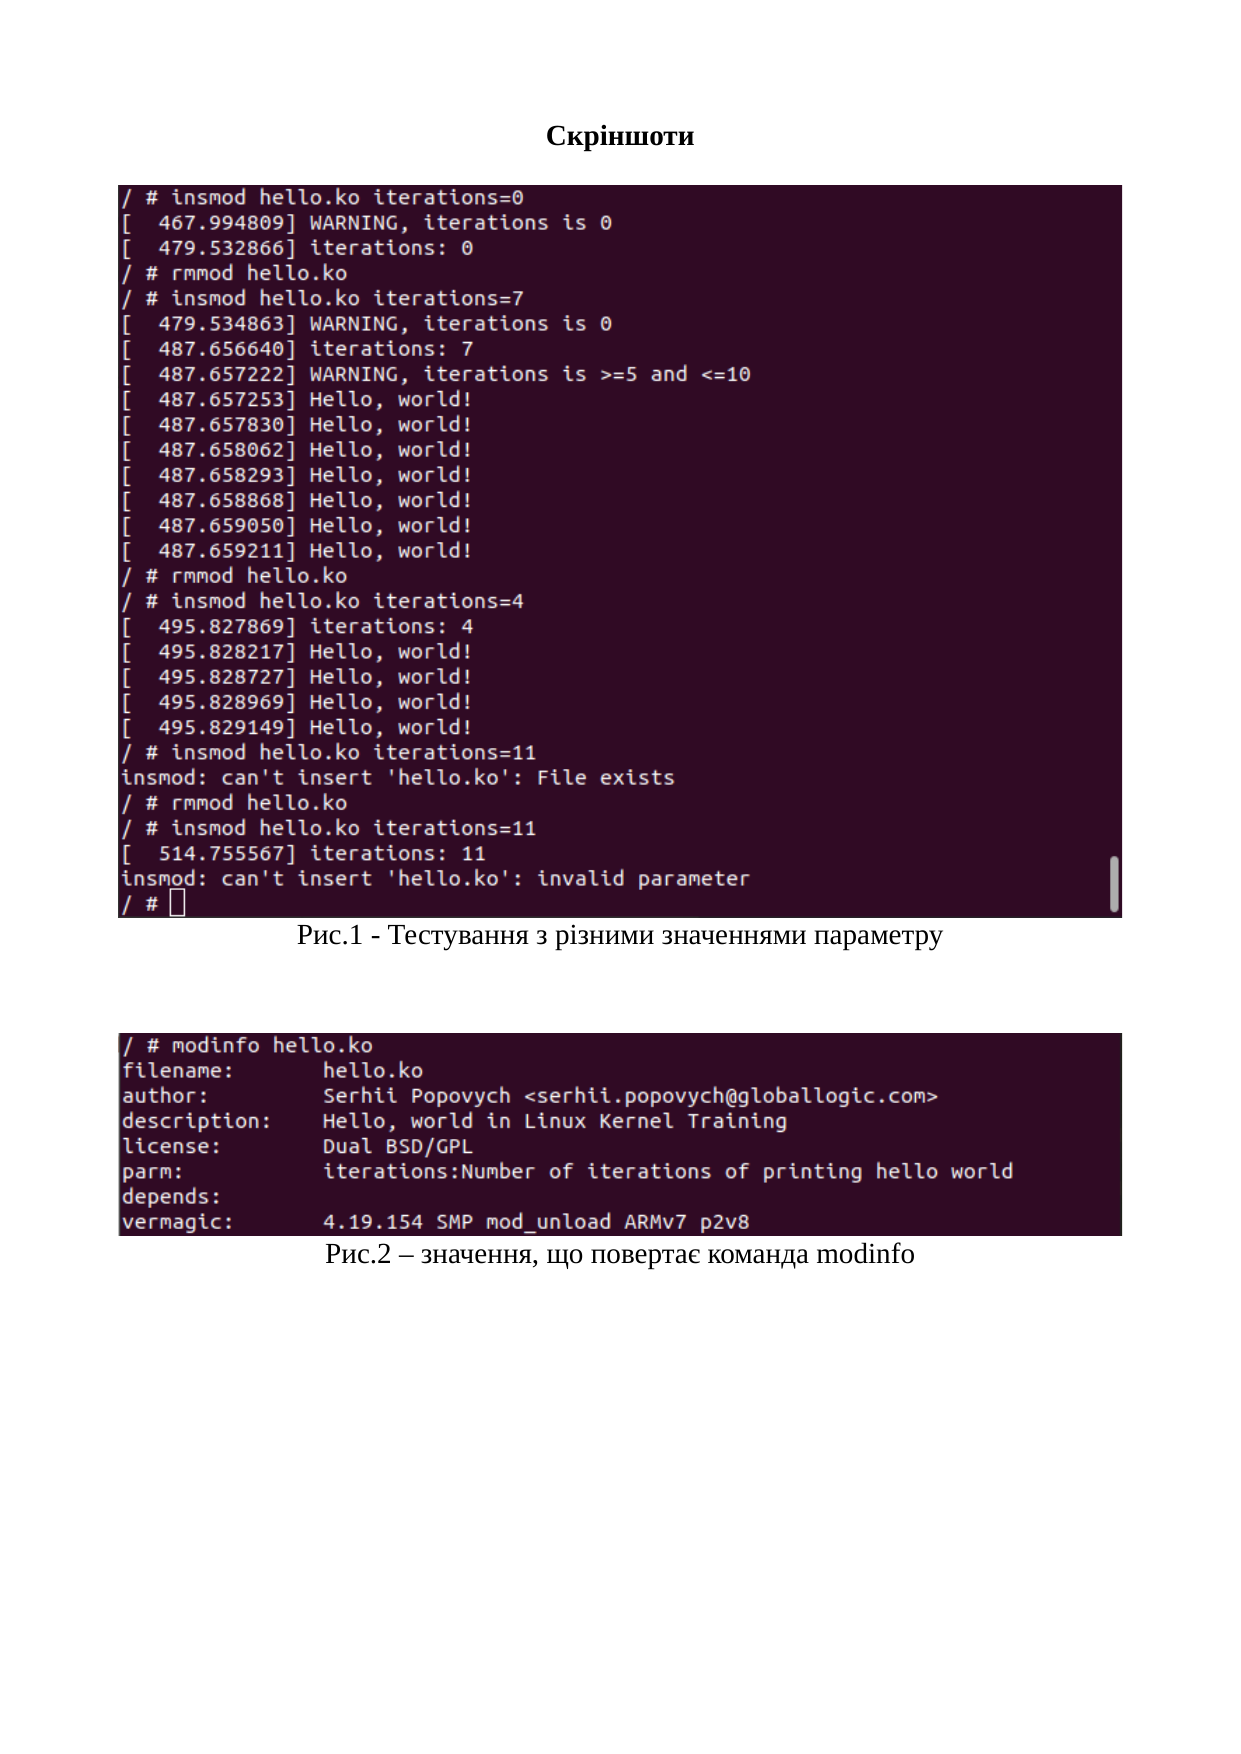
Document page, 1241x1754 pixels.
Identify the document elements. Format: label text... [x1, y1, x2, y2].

picture [118, 1033, 1123, 1236]
text Рис.2 – значення, що повертає команда modinfo [118, 1236, 1122, 1269]
text Скріншоти [118, 118, 1122, 152]
text Рис.1 - Тестування з різними значеннями параметру [118, 918, 1122, 951]
text [118, 1009, 1122, 1033]
picture [118, 185, 1123, 918]
